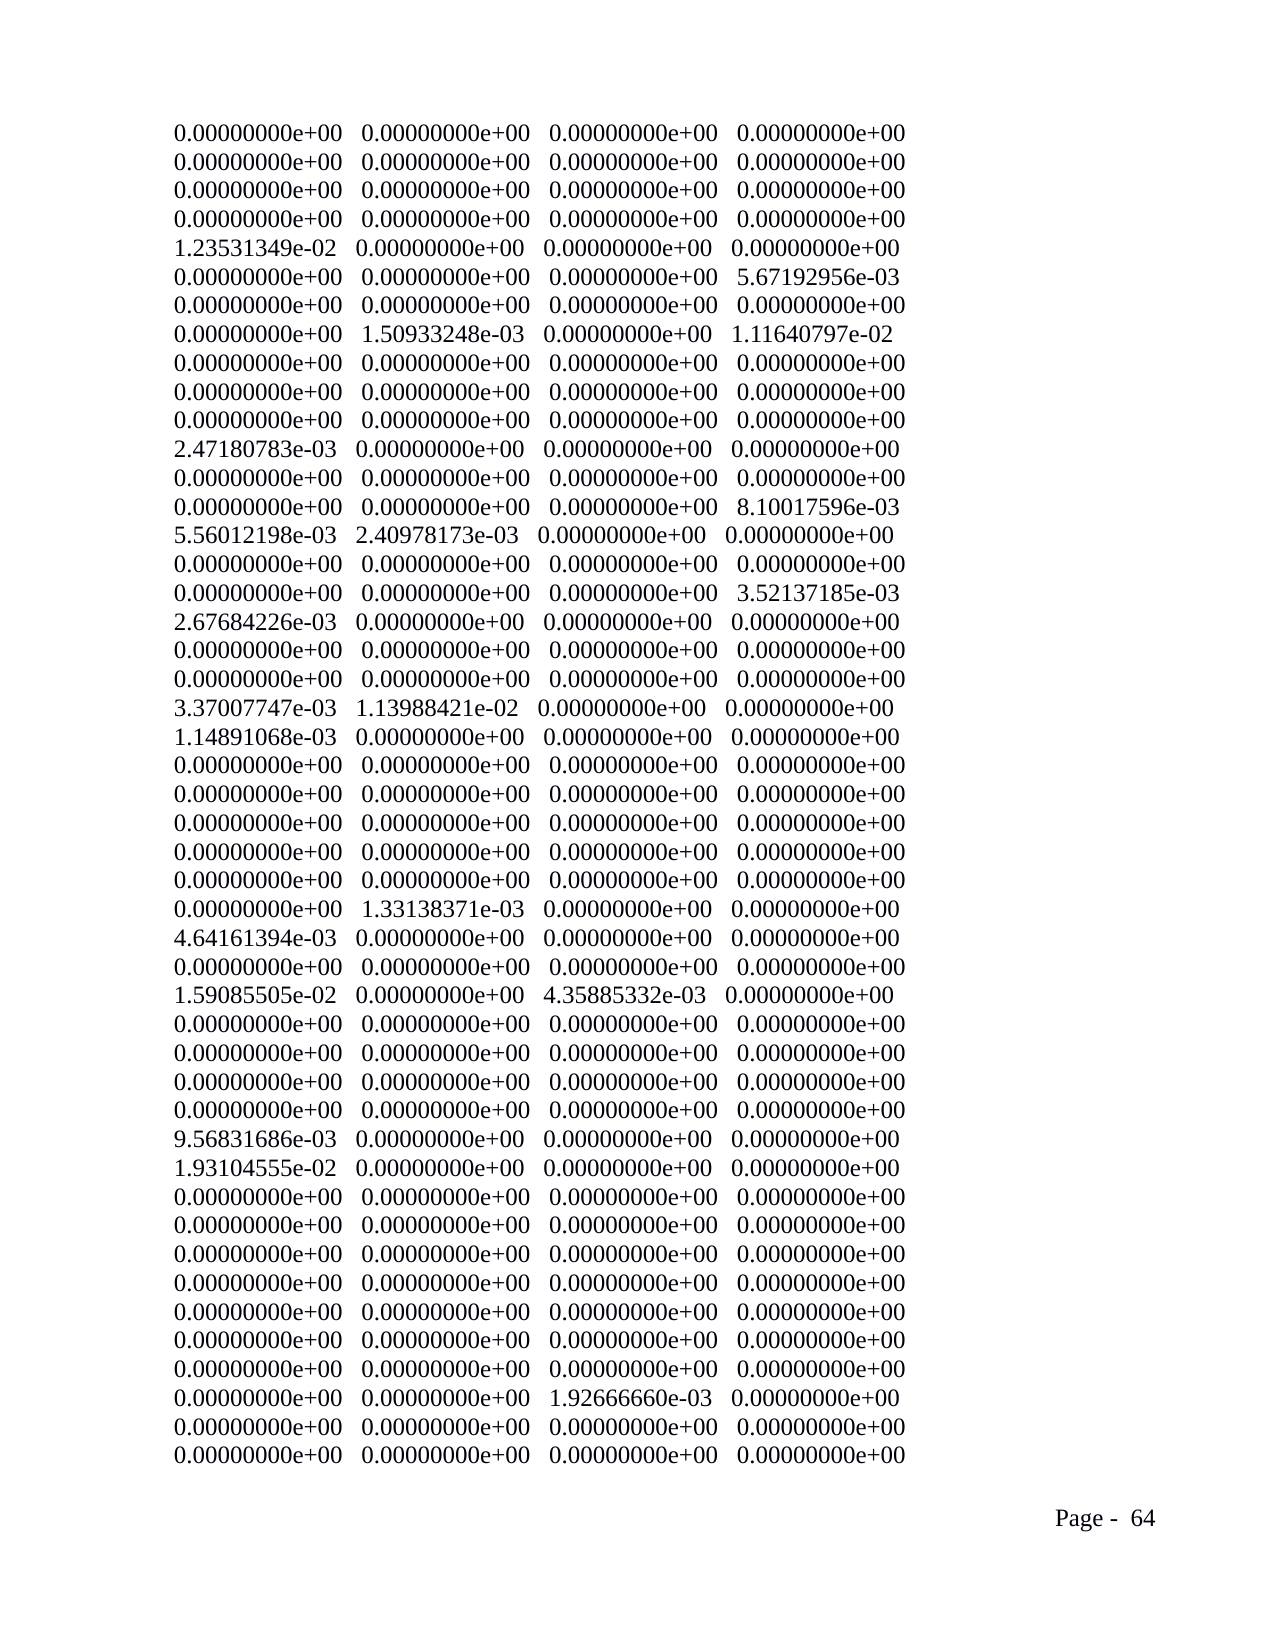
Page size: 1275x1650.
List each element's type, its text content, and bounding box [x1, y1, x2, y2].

text 0.00000000e+00 0.00000000e+00 0.00000000e+00 0.00000000e+00 [155, 1268, 1157, 1297]
text 0.00000000e+00 0.00000000e+00 0.00000000e+00 0.00000000e+00 [155, 463, 1157, 492]
text 0.00000000e+00 0.00000000e+00 0.00000000e+00 0.00000000e+00 [155, 952, 1157, 981]
text 0.00000000e+00 0.00000000e+00 0.00000000e+00 0.00000000e+00 [155, 1326, 1157, 1354]
text 0.00000000e+00 0.00000000e+00 1.92666660e-03 0.00000000e+00 [155, 1383, 1157, 1412]
text 0.00000000e+00 0.00000000e+00 0.00000000e+00 0.00000000e+00 [155, 1239, 1157, 1268]
text 0.00000000e+00 0.00000000e+00 0.00000000e+00 3.52137185e-03 [155, 578, 1157, 607]
text 5.56012198e-03 2.40978173e-03 0.00000000e+00 0.00000000e+00 [155, 521, 1157, 549]
text 1.14891068e-03 0.00000000e+00 0.00000000e+00 0.00000000e+00 [155, 722, 1157, 751]
text 4.64161394e-03 0.00000000e+00 0.00000000e+00 0.00000000e+00 [155, 923, 1157, 952]
text 0.00000000e+00 0.00000000e+00 0.00000000e+00 0.00000000e+00 [155, 1412, 1157, 1441]
text 0.00000000e+00 1.50933248e-03 0.00000000e+00 1.11640797e-02 [155, 319, 1157, 348]
text 0.00000000e+00 0.00000000e+00 0.00000000e+00 0.00000000e+00 [155, 118, 1157, 147]
text 0.00000000e+00 0.00000000e+00 0.00000000e+00 0.00000000e+00 [155, 1441, 1157, 1469]
text 1.59085505e-02 0.00000000e+00 4.35885332e-03 0.00000000e+00 [155, 981, 1157, 1009]
text 0.00000000e+00 0.00000000e+00 0.00000000e+00 0.00000000e+00 [155, 1038, 1157, 1067]
text 0.00000000e+00 0.00000000e+00 0.00000000e+00 0.00000000e+00 [155, 406, 1157, 434]
text 9.56831686e-03 0.00000000e+00 0.00000000e+00 0.00000000e+00 [155, 1124, 1157, 1153]
text 1.23531349e-02 0.00000000e+00 0.00000000e+00 0.00000000e+00 [155, 233, 1157, 262]
text 0.00000000e+00 0.00000000e+00 0.00000000e+00 0.00000000e+00 [155, 147, 1157, 176]
text 0.00000000e+00 1.33138371e-03 0.00000000e+00 0.00000000e+00 [155, 894, 1157, 923]
text 0.00000000e+00 0.00000000e+00 0.00000000e+00 0.00000000e+00 [155, 1096, 1157, 1124]
text 0.00000000e+00 0.00000000e+00 0.00000000e+00 8.10017596e-03 [155, 492, 1157, 521]
text 0.00000000e+00 0.00000000e+00 0.00000000e+00 0.00000000e+00 [155, 1211, 1157, 1239]
text 0.00000000e+00 0.00000000e+00 0.00000000e+00 0.00000000e+00 [155, 808, 1157, 837]
text 0.00000000e+00 0.00000000e+00 0.00000000e+00 0.00000000e+00 [155, 1009, 1157, 1038]
text 1.93104555e-02 0.00000000e+00 0.00000000e+00 0.00000000e+00 [155, 1153, 1157, 1182]
text 0.00000000e+00 0.00000000e+00 0.00000000e+00 0.00000000e+00 [155, 1182, 1157, 1211]
text 0.00000000e+00 0.00000000e+00 0.00000000e+00 0.00000000e+00 [155, 779, 1157, 808]
text 0.00000000e+00 0.00000000e+00 0.00000000e+00 0.00000000e+00 [155, 348, 1157, 377]
text 0.00000000e+00 0.00000000e+00 0.00000000e+00 0.00000000e+00 [155, 1354, 1157, 1383]
text 0.00000000e+00 0.00000000e+00 0.00000000e+00 0.00000000e+00 [155, 636, 1157, 664]
text 0.00000000e+00 0.00000000e+00 0.00000000e+00 0.00000000e+00 [155, 549, 1157, 578]
text 2.47180783e-03 0.00000000e+00 0.00000000e+00 0.00000000e+00 [155, 434, 1157, 463]
text 0.00000000e+00 0.00000000e+00 0.00000000e+00 0.00000000e+00 [155, 664, 1157, 693]
text 0.00000000e+00 0.00000000e+00 0.00000000e+00 0.00000000e+00 [155, 837, 1157, 866]
text 0.00000000e+00 0.00000000e+00 0.00000000e+00 0.00000000e+00 [155, 291, 1157, 319]
text 0.00000000e+00 0.00000000e+00 0.00000000e+00 0.00000000e+00 [155, 751, 1157, 779]
text 2.67684226e-03 0.00000000e+00 0.00000000e+00 0.00000000e+00 [155, 607, 1157, 636]
text 0.00000000e+00 0.00000000e+00 0.00000000e+00 0.00000000e+00 [155, 176, 1157, 204]
text 0.00000000e+00 0.00000000e+00 0.00000000e+00 0.00000000e+00 [155, 1067, 1157, 1096]
text 0.00000000e+00 0.00000000e+00 0.00000000e+00 0.00000000e+00 [155, 204, 1157, 233]
text 0.00000000e+00 0.00000000e+00 0.00000000e+00 0.00000000e+00 [155, 866, 1157, 894]
text 0.00000000e+00 0.00000000e+00 0.00000000e+00 0.00000000e+00 [155, 1297, 1157, 1326]
text 0.00000000e+00 0.00000000e+00 0.00000000e+00 5.67192956e-03 [155, 262, 1157, 291]
text 3.37007747e-03 1.13988421e-02 0.00000000e+00 0.00000000e+00 [155, 693, 1157, 722]
text 0.00000000e+00 0.00000000e+00 0.00000000e+00 0.00000000e+00 [155, 377, 1157, 406]
